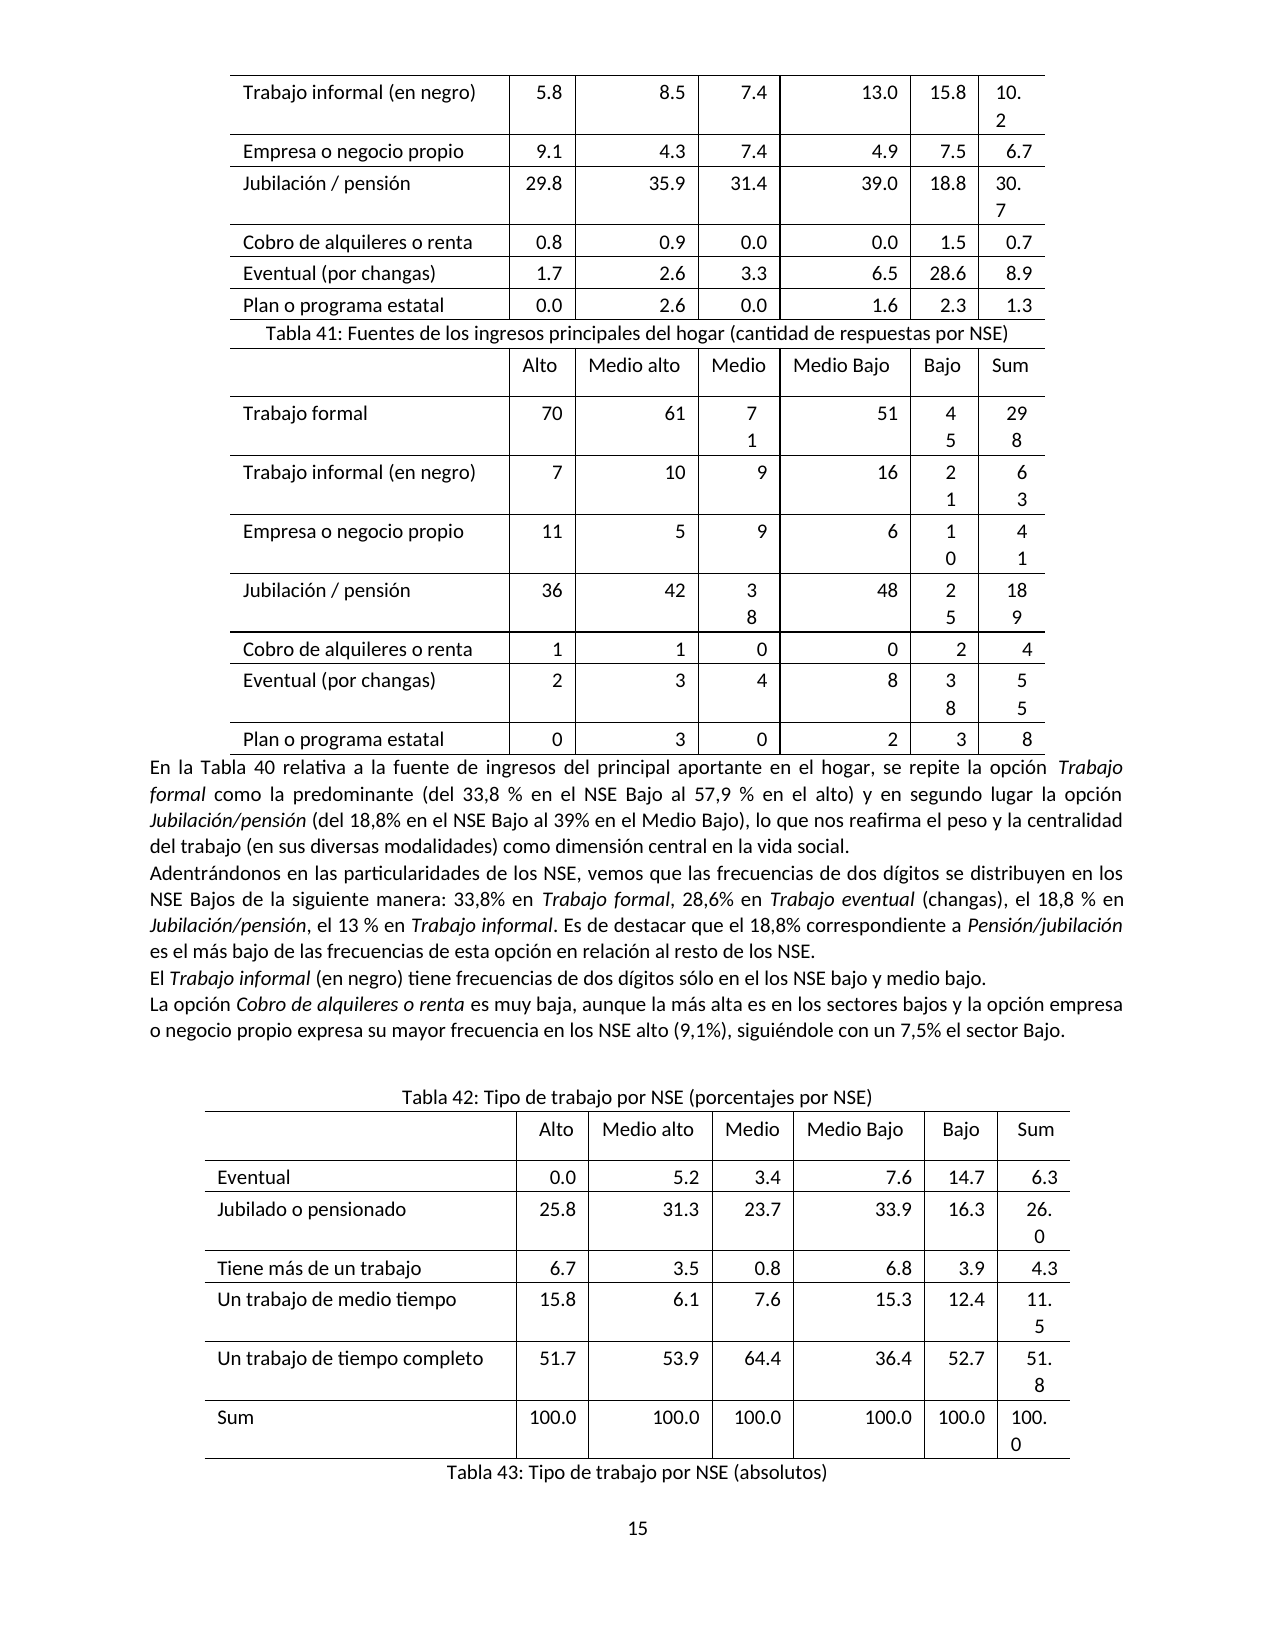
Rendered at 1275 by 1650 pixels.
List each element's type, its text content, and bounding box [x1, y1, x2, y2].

table_cell Empresa o negocio propio [230, 135, 509, 166]
table_cell 0.0 [781, 225, 910, 256]
table_cell 14.7 [925, 1161, 997, 1191]
table_cell 8 [781, 664, 910, 722]
table_cell 0.9 [576, 225, 698, 256]
table_cell 0 [781, 633, 910, 663]
table_cell 21 [911, 456, 978, 514]
table_cell 1.3 [979, 289, 1045, 319]
table_cell 48 [781, 574, 910, 631]
table_cell 100.0 [517, 1401, 588, 1458]
table_cell Un trabajo de tiempo completo [205, 1342, 516, 1399]
table_cell 51.8 [998, 1342, 1070, 1399]
table_cell Trabajo formal [230, 397, 509, 455]
table_cell Sum [205, 1401, 516, 1458]
table_cell 15.8 [911, 76, 978, 134]
table_cell 11.5 [998, 1283, 1070, 1341]
table_cell 15.8 [517, 1283, 588, 1341]
table_cell 0.7 [979, 225, 1045, 256]
table_cell 45 [911, 397, 978, 455]
text Tabla 42: Tipo de trabajo por NSE (porcentajes por NSE) [150, 1084, 1125, 1109]
table_cell 13.0 [781, 76, 910, 134]
table_cell 7.6 [794, 1161, 924, 1191]
table_cell 41 [979, 515, 1045, 572]
table_header Medio Bajo [794, 1112, 924, 1159]
table_cell 51 [781, 397, 910, 455]
table_cell 0 [699, 723, 779, 753]
table_cell 1 [576, 633, 698, 663]
table_cell 2.6 [576, 257, 698, 288]
table_cell 15.3 [794, 1283, 924, 1341]
table_cell 38 [699, 574, 779, 631]
table_cell 1.7 [510, 257, 575, 288]
table_cell Cobro de alquileres o renta [230, 633, 509, 663]
table_cell Eventual [205, 1161, 516, 1191]
text Adentrándonos en las particularidades de los NSE, vemos que las frecuencias de dos dígitos se distribuyen en los NSE Bajos de la siguiente manera: 33,8% en Trabajo formal, 28,6% en Trabajo eventual (changas), el 18,8 % en Jubilación/pensión, el 13 % en Trabajo informal. Es de destacar que el 18,8% correspondiente a Pensión/jubilación es el más bajo de las frecuencias de esta opción en relación al resto de los NSE. [149, 860, 1125, 963]
table_cell Un trabajo de medio tiempo [205, 1283, 516, 1341]
table_cell 4.9 [781, 135, 910, 166]
table_cell Trabajo informal (en negro) [230, 456, 509, 514]
table_cell 7.4 [699, 76, 779, 134]
table_cell 6.7 [979, 135, 1045, 166]
table_cell 5.8 [510, 76, 575, 134]
table_cell 7 [510, 456, 575, 514]
table_cell 2.3 [911, 289, 978, 319]
table_cell 23.7 [713, 1192, 793, 1250]
table_cell 11 [510, 515, 575, 572]
table_cell 100.0 [794, 1401, 924, 1458]
table_cell 0.0 [510, 289, 575, 319]
table_cell Eventual (por changas) [230, 257, 509, 288]
table_cell 5.2 [589, 1161, 712, 1191]
table_cell 100.0 [713, 1401, 793, 1458]
table_header Alto [517, 1112, 588, 1159]
table_cell 1.6 [781, 289, 910, 319]
table_cell 3.9 [925, 1251, 997, 1282]
table_cell 8 [979, 723, 1045, 753]
table_header Alto [510, 349, 575, 396]
table_cell 7.4 [699, 135, 779, 166]
table_cell 36 [510, 574, 575, 631]
table_cell 55 [979, 664, 1045, 722]
table_cell 1 [510, 633, 575, 663]
table_cell 0.0 [699, 289, 779, 319]
table_cell 3.3 [699, 257, 779, 288]
table_header [230, 349, 509, 396]
table_cell 29.8 [510, 167, 575, 224]
text Tabla 43: Tipo de trabajo por NSE (absolutos) [150, 1459, 1125, 1485]
text El Trabajo informal (en negro) tiene frecuencias de dos dígitos sólo en el los NSE bajo y medio bajo. [149, 965, 1125, 990]
table_cell 5 [576, 515, 698, 572]
table_cell 18.8 [911, 167, 978, 224]
table_cell 189 [979, 574, 1045, 631]
table_cell 33.9 [794, 1192, 924, 1250]
table_cell 4.3 [576, 135, 698, 166]
table_cell 298 [979, 397, 1045, 455]
table_cell 10 [911, 515, 978, 572]
table_cell 4.3 [998, 1251, 1070, 1282]
table_cell Plan o programa estatal [230, 289, 509, 319]
table_cell 31.4 [699, 167, 779, 224]
table_cell 6.5 [781, 257, 910, 288]
table_cell 25 [911, 574, 978, 631]
table_cell Tiene más de un trabajo [205, 1251, 516, 1282]
table_cell Trabajo informal (en negro) [230, 76, 509, 134]
table_cell 9.1 [510, 135, 575, 166]
table_cell 53.9 [589, 1342, 712, 1399]
table_cell 51.7 [517, 1342, 588, 1399]
table_cell 28.6 [911, 257, 978, 288]
table_cell 61 [576, 397, 698, 455]
table_cell 100.0 [925, 1401, 997, 1458]
table_cell 70 [510, 397, 575, 455]
text Tabla 41: Fuentes de los ingresos principales del hogar (cantidad de respuestas por NSE) [150, 320, 1125, 346]
table_cell Cobro de alquileres o renta [230, 225, 509, 256]
table_header Bajo [925, 1112, 997, 1159]
table_cell 6.1 [589, 1283, 712, 1341]
table_cell 6.3 [998, 1161, 1070, 1191]
table_header Medio alto [589, 1112, 712, 1159]
table_cell 6.7 [517, 1251, 588, 1282]
table_cell 0.0 [517, 1161, 588, 1191]
table_cell 63 [979, 456, 1045, 514]
table_cell 100.0 [998, 1401, 1070, 1458]
table_header Medio [699, 349, 779, 396]
table_cell 3.5 [589, 1251, 712, 1282]
table_cell 0.0 [699, 225, 779, 256]
table_cell Jubilación / pensión [230, 167, 509, 224]
table_cell 8.5 [576, 76, 698, 134]
table_cell 0 [510, 723, 575, 753]
table_cell 2 [510, 664, 575, 722]
table_cell 3 [576, 664, 698, 722]
table_header Bajo [911, 349, 978, 396]
table_cell 39.0 [781, 167, 910, 224]
table_cell 10 [576, 456, 698, 514]
table_cell 38 [911, 664, 978, 722]
table_cell 16 [781, 456, 910, 514]
text En la Tabla 40 relativa a la fuente de ingresos del principal aportante en el hogar, se repite la opción Trabajo formal como la predominante (del 33,8 % en el NSE Bajo al 57,9 % en el alto) y en segundo lugar la opción Jubilación/pensión (del 18,8% en el NSE Bajo al 39% en el Medio Bajo), lo que nos reafirma el peso y la centralidad del trabajo (en sus diversas modalidades) como dimensión central en la vida social. [149, 754, 1125, 858]
table_cell 100.0 [589, 1401, 712, 1458]
table_header Sum [998, 1112, 1070, 1159]
table_cell 16.3 [925, 1192, 997, 1250]
table_cell 12.4 [925, 1283, 997, 1341]
table_header Medio [713, 1112, 793, 1159]
table_cell 64.4 [713, 1342, 793, 1399]
table_cell 4 [699, 664, 779, 722]
table_cell 42 [576, 574, 698, 631]
table_header Medio alto [576, 349, 698, 396]
table_cell Jubilación / pensión [230, 574, 509, 631]
table_cell 26.0 [998, 1192, 1070, 1250]
table_cell 7.5 [911, 135, 978, 166]
table_cell 2 [911, 633, 978, 663]
table_cell Eventual (por changas) [230, 664, 509, 722]
table_header Medio Bajo [781, 349, 910, 396]
table_cell 52.7 [925, 1342, 997, 1399]
table_cell 6.8 [794, 1251, 924, 1282]
table_cell 7.6 [713, 1283, 793, 1341]
text La opción Cobro de alquileres o renta es muy baja, aunque la más alta es en los sectores bajos y la opción empresa o negocio propio expresa su mayor frecuencia en los NSE alto (9,1%), siguiéndole con un 7,5% el sector Bajo. [149, 991, 1125, 1043]
table_header Sum [979, 349, 1045, 396]
table_cell Empresa o negocio propio [230, 515, 509, 572]
table_cell 0.8 [510, 225, 575, 256]
table_cell 9 [699, 456, 779, 514]
table_cell 25.8 [517, 1192, 588, 1250]
table_cell 8.9 [979, 257, 1045, 288]
table_cell 2.6 [576, 289, 698, 319]
table_cell 1.5 [911, 225, 978, 256]
table_cell 2 [781, 723, 910, 753]
table_cell 10.2 [979, 76, 1045, 134]
table_cell 30.7 [979, 167, 1045, 224]
table_cell Plan o programa estatal [230, 723, 509, 753]
table_cell 4 [979, 633, 1045, 663]
table_cell 0 [699, 633, 779, 663]
table_cell 3 [576, 723, 698, 753]
table_cell 31.3 [589, 1192, 712, 1250]
table_cell 71 [699, 397, 779, 455]
table_cell 3.4 [713, 1161, 793, 1191]
table_cell Jubilado o pensionado [205, 1192, 516, 1250]
table_cell 9 [699, 515, 779, 572]
table_cell 3 [911, 723, 978, 753]
table_header [205, 1112, 516, 1159]
table_cell 6 [781, 515, 910, 572]
table_cell 0.8 [713, 1251, 793, 1282]
table_cell 35.9 [576, 167, 698, 224]
table_cell 36.4 [794, 1342, 924, 1399]
